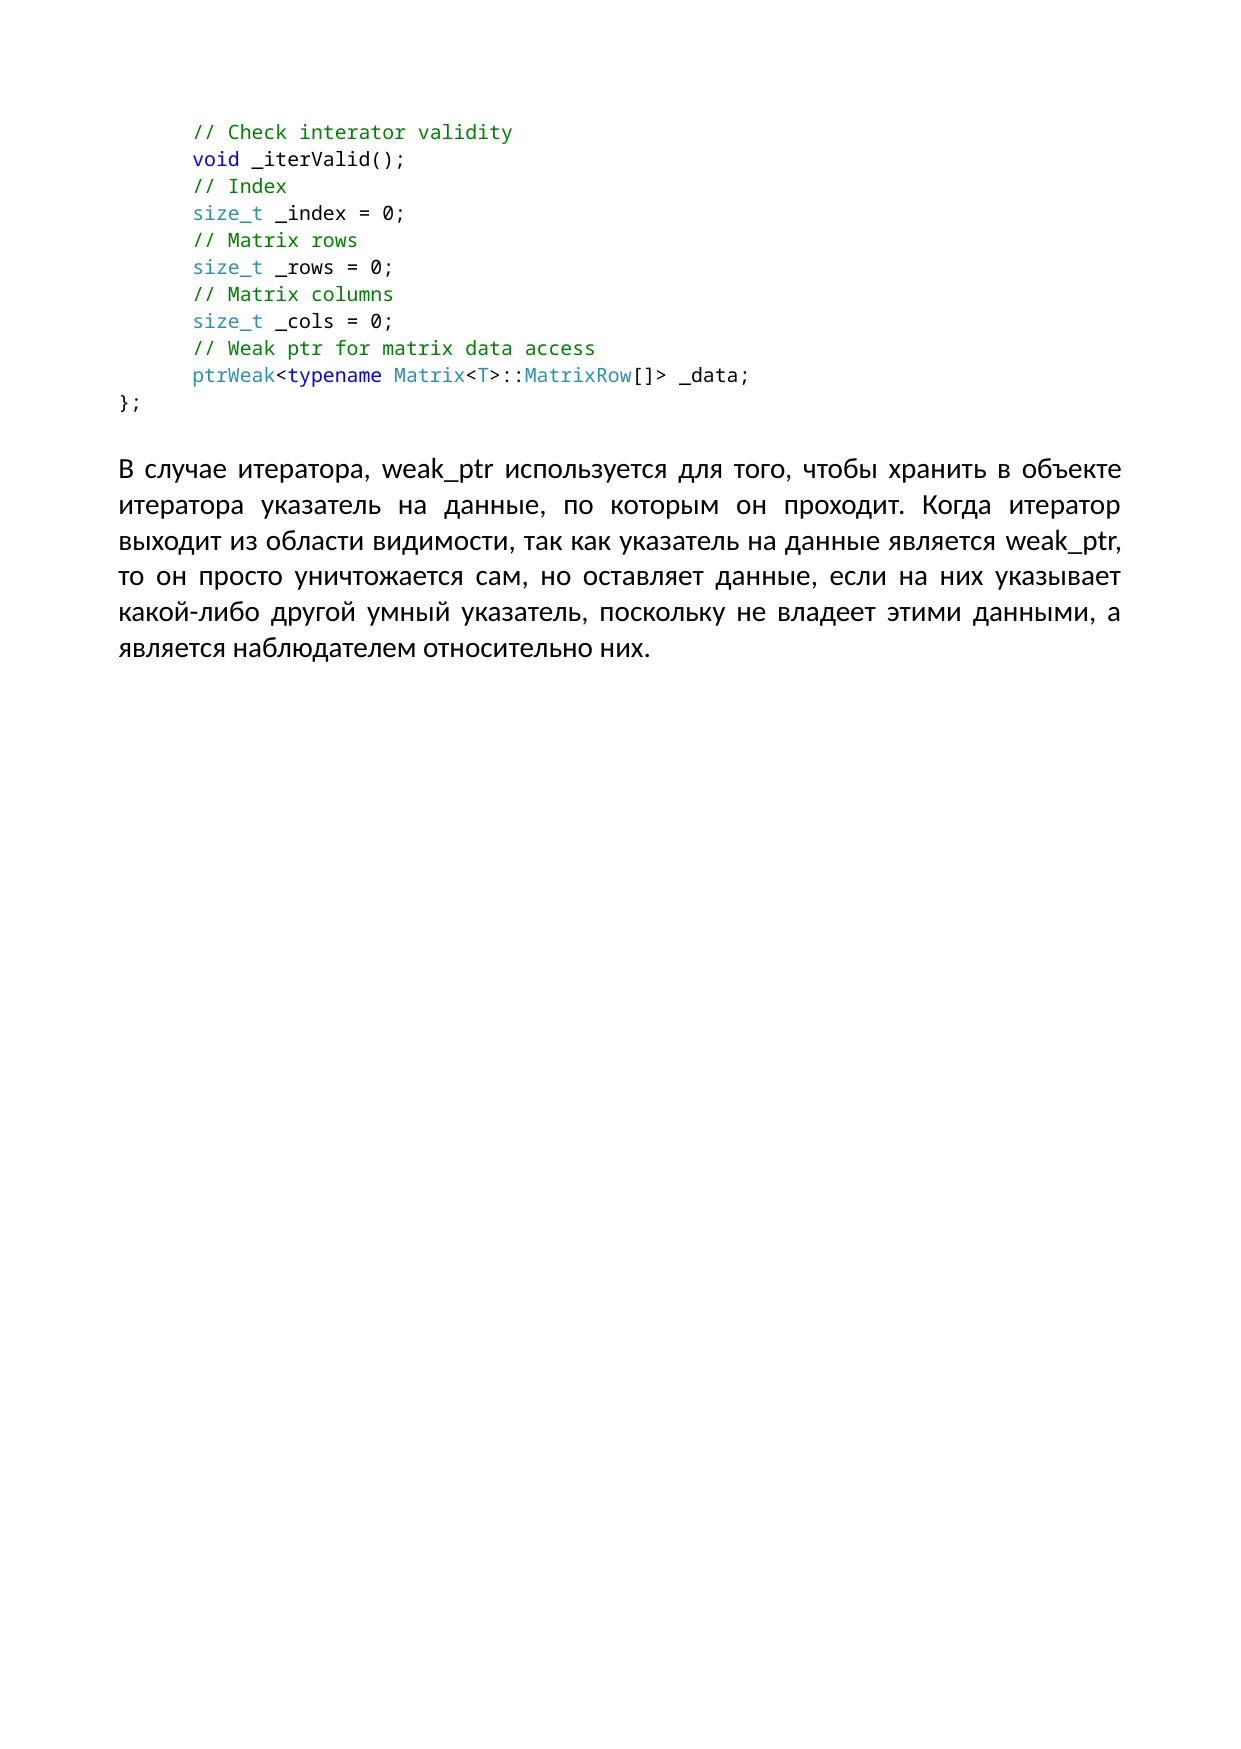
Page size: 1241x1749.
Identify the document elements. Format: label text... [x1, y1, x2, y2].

text // Matrix rows [118, 226, 1122, 253]
text // Index [118, 172, 1122, 199]
text size_t _cols = 0; [118, 307, 1122, 334]
text ptrWeak<typename Matrix<T>::MatrixRow[]> _data; [118, 361, 1122, 388]
text // Matrix columns [118, 280, 1122, 307]
text void _iterValid(); [118, 145, 1122, 172]
text size_t _index = 0; [118, 199, 1122, 226]
text // Check interator validity [118, 118, 1122, 145]
text // Weak ptr for matrix data access [118, 334, 1122, 361]
text В случае итератора, weak_ptr используется для того, чтобы хранить в объекте итератора указатель на данные, по которым он проходит. Когда итератор выходит из области видимости, так как указатель на данные является weak_ptr, то он просто уничтожается сам, но оставляет данные, если на них указывает какой-либо другой умный указатель, поскольку не владеет этими данными, а является наблюдателем относительно них. [118, 451, 1122, 664]
text }; [118, 388, 1122, 415]
text size_t _rows = 0; [118, 253, 1122, 280]
